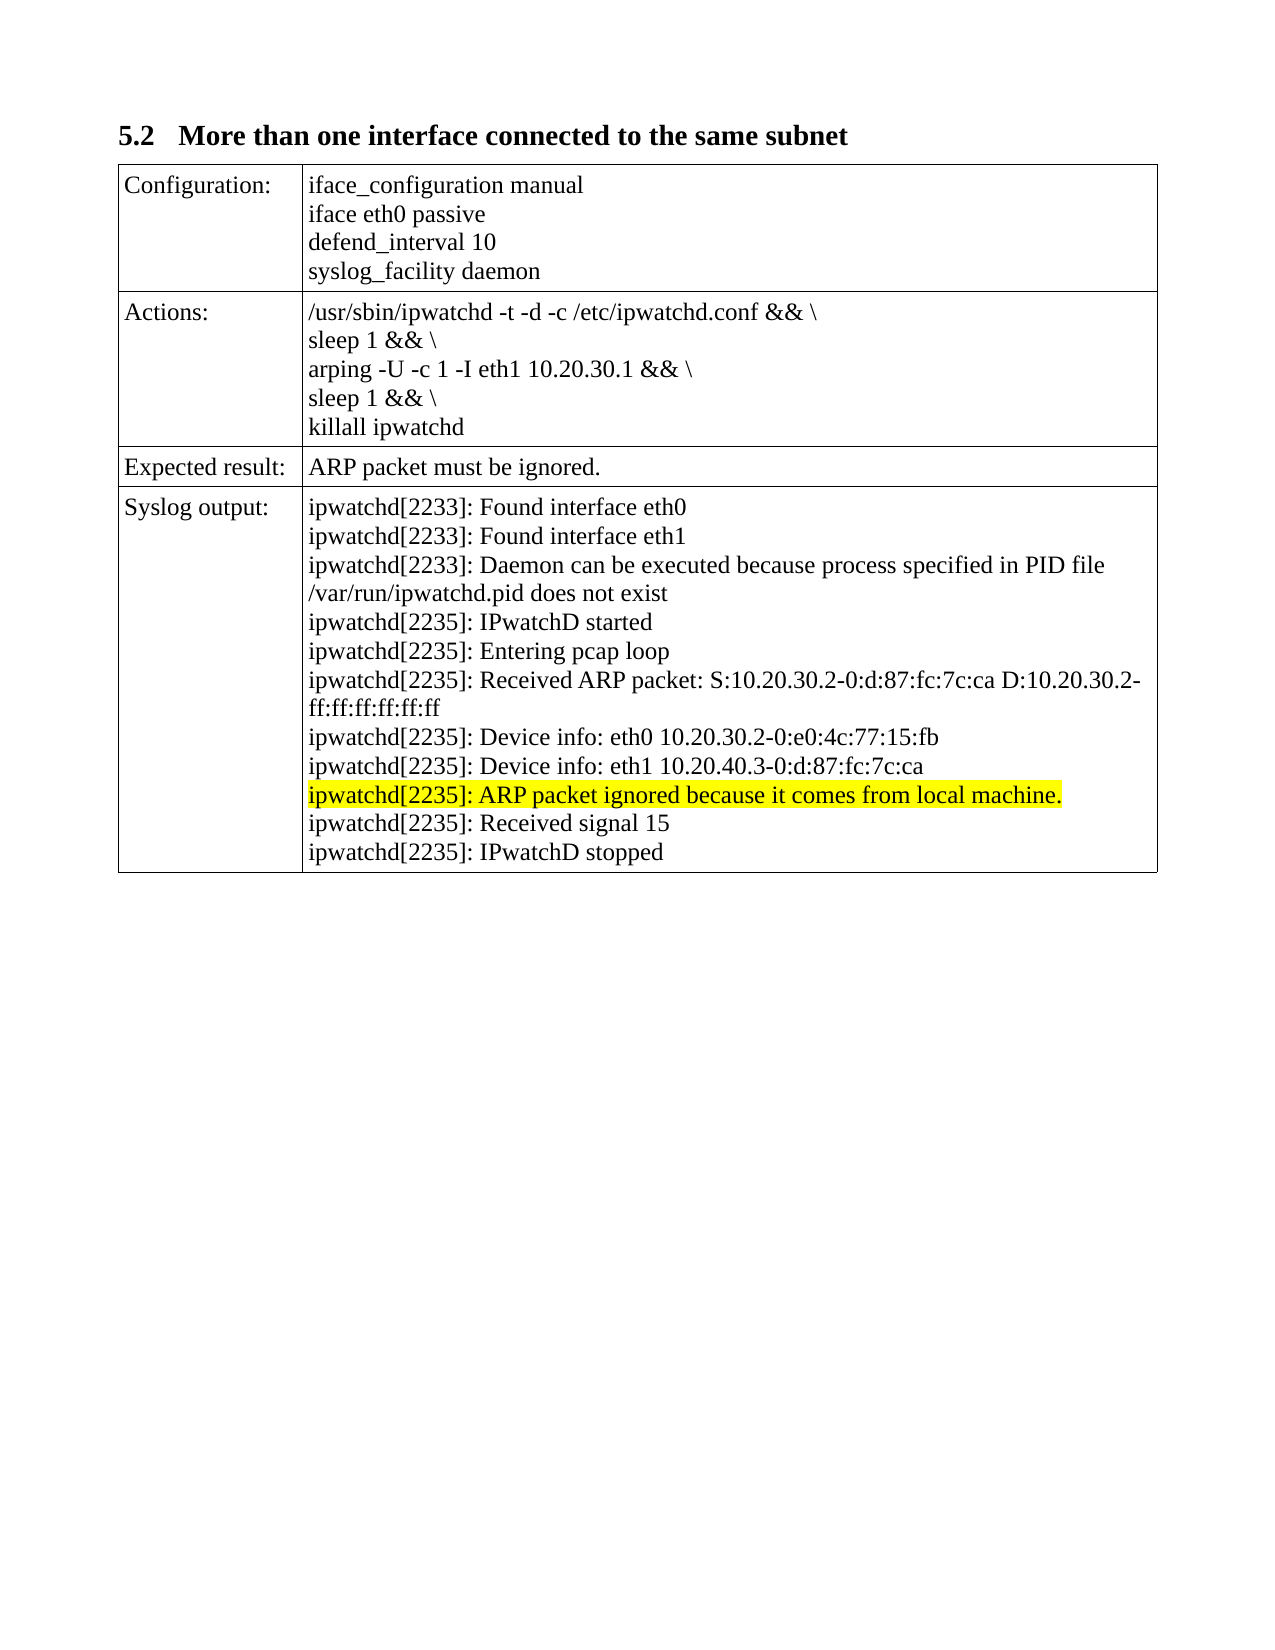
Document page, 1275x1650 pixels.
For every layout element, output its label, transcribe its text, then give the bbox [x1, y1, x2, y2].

table_cell Syslog output: [119, 487, 302, 872]
table_cell ipwatchd[2233]: Found interface eth0 ipwatchd[2233]: Found interface eth1 ipwatchd[2233]: Daemon can be executed because process specified in PID file /var/run/ipwatchd.pid does not exist ipwatchd[2235]: IPwatchD started ipwatchd[2235]: Entering pcap loop ipwatchd[2235]: Received ARP packet: S:10.20.30.2-0:d:87:fc:7c:ca D:10.20.30.2-ff:ff:ff:ff:ff:ff ipwatchd[2235]: Device info: eth0 10.20.30.2-0:e0:4c:77:15:fb ipwatchd[2235]: Device info: eth1 10.20.40.3-0:d:87:fc:7c:ca ipwatchd[2235]: ARP packet ignored because it comes from local machine. ipwatchd[2235]: Received signal 15 ipwatchd[2235]: IPwatchD stopped [303, 487, 1157, 872]
table_header iface_configuration manual iface eth0 passive defend_interval 10 syslog_facility daemon [303, 165, 1157, 291]
table_cell /usr/sbin/ipwatchd -t -d -c /etc/ipwatchd.conf && \ sleep 1 && \ arping -U -c 1 -I eth1 10.20.30.1 && \ sleep 1 && \ killall ipwatchd [303, 292, 1157, 446]
table_header Configuration: [119, 165, 302, 291]
table_cell Actions: [119, 292, 302, 446]
table_cell Expected result: [119, 447, 302, 486]
subtitle More than one interface connected to the same subnet [118, 118, 1157, 152]
table_cell ARP packet must be ignored. [303, 447, 1157, 486]
